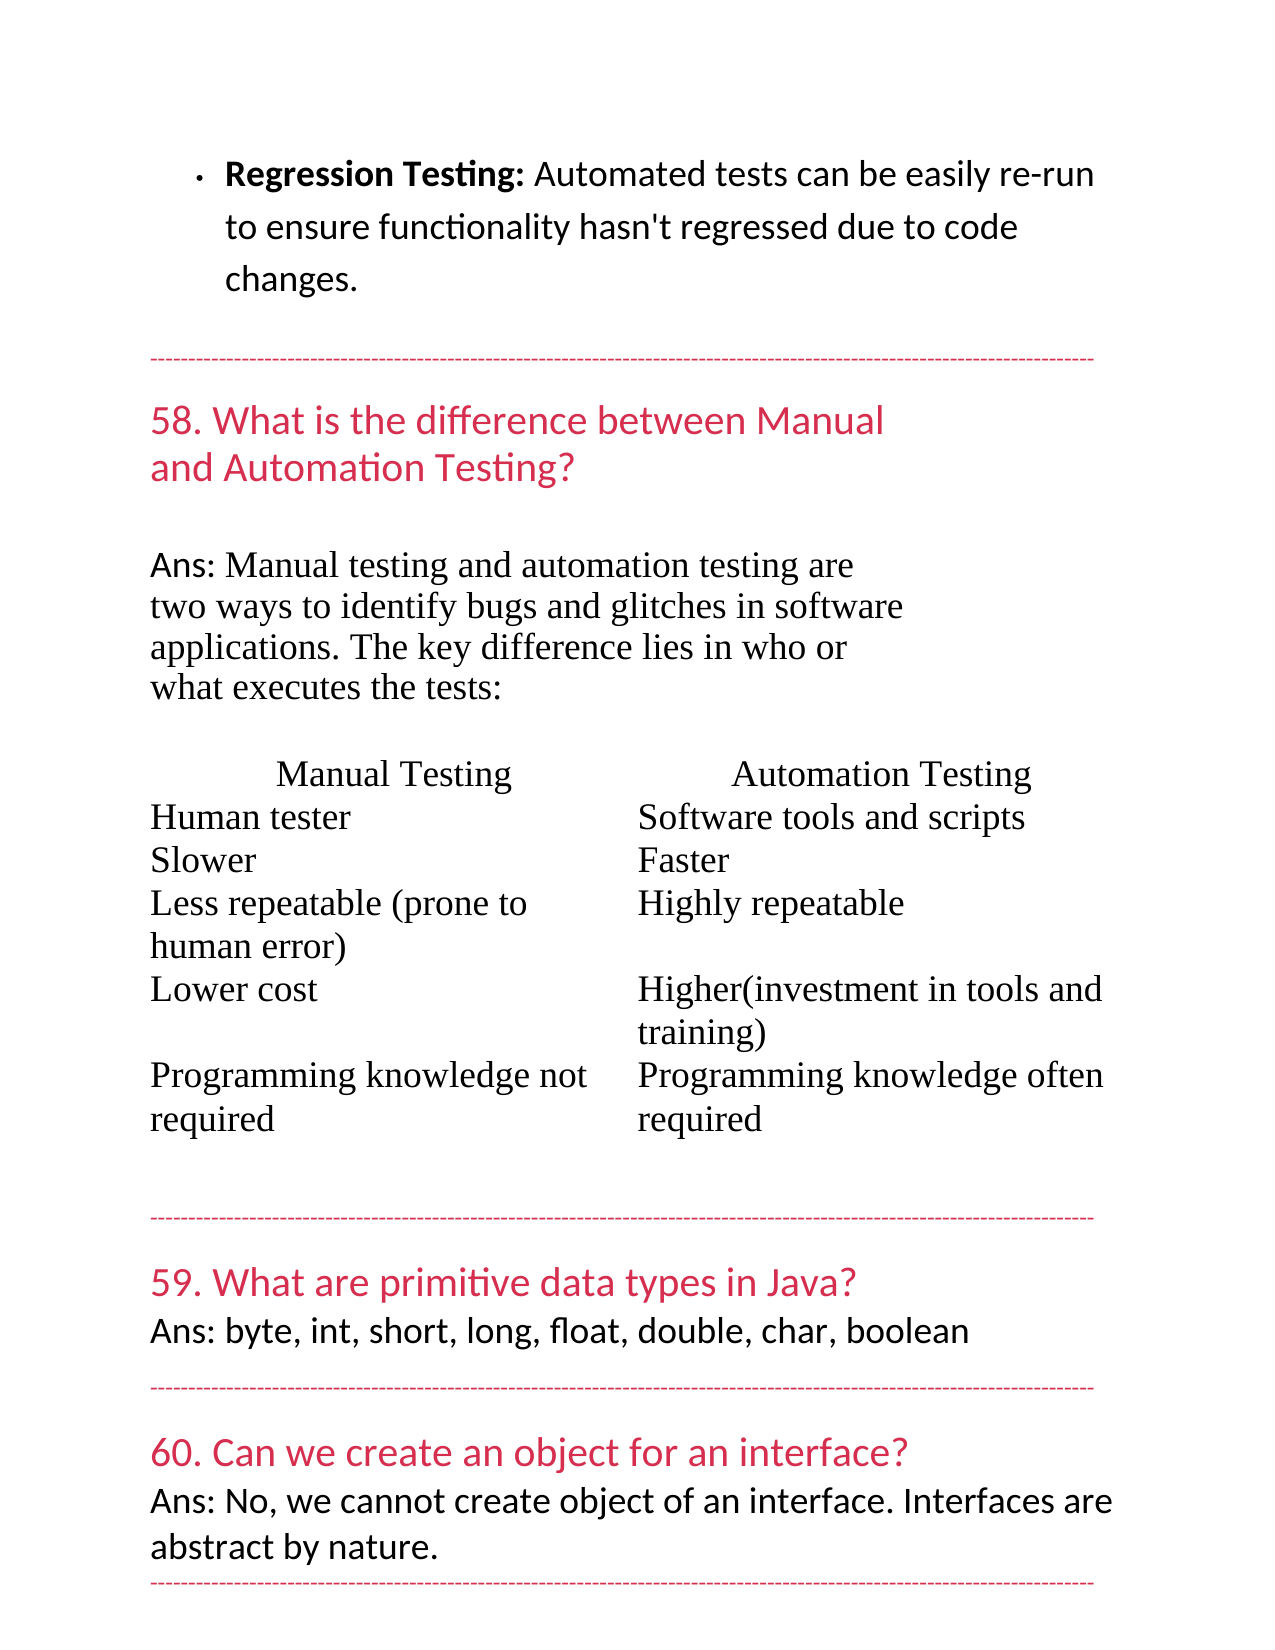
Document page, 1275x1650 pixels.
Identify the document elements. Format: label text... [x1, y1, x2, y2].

text ---------------------------------------------------------------------------------------------------------------------------- [150, 1203, 1125, 1229]
table_cell Highly repeatable [638, 880, 1125, 967]
text ---------------------------------------------------------------------------------------------------------------------------- [150, 1373, 1125, 1399]
table_cell Programming knowledge often required [638, 1053, 1125, 1139]
list Regression Testing: Automated tests can be easily re-run to ensure functionality hasn't regressed due to code changes. [196, 150, 1125, 301]
table_header Automation Testing [638, 751, 1125, 794]
text ---------------------------------------------------------------------------------------------------------------------------- [150, 1568, 1125, 1595]
table_header Manual Testing [150, 751, 637, 794]
table_cell Higher(investment in tools and training) [638, 967, 1125, 1053]
text 60. Can we create an object for an interface? [150, 1426, 1125, 1477]
table_cell Slower [150, 837, 637, 880]
table_cell Lower cost [150, 967, 637, 1053]
text 59. What are primitive data types in Java? [150, 1256, 1125, 1307]
table_cell Faster [638, 837, 1125, 880]
table_cell Human tester [150, 794, 637, 837]
text ---------------------------------------------------------------------------------------------------------------------------- [150, 343, 1125, 370]
text Ans: byte, int, short, long, float, double, char, boolean [150, 1307, 1125, 1352]
table_cell Software tools and scripts [638, 794, 1125, 837]
text Ans: No, we cannot create object of an interface. Interfaces are abstract by nature. [150, 1477, 1125, 1568]
text Ans: Manual testing and automation testing are two ways to identify bugs and glitches in software applications. The key difference lies in who or what executes the tests: [150, 543, 910, 708]
table_cell Less repeatable (prone to human error) [150, 880, 637, 967]
text 58. What is the difference between Manual and Automation Testing? [150, 397, 910, 492]
table_cell Programming knowledge not required [150, 1053, 637, 1139]
